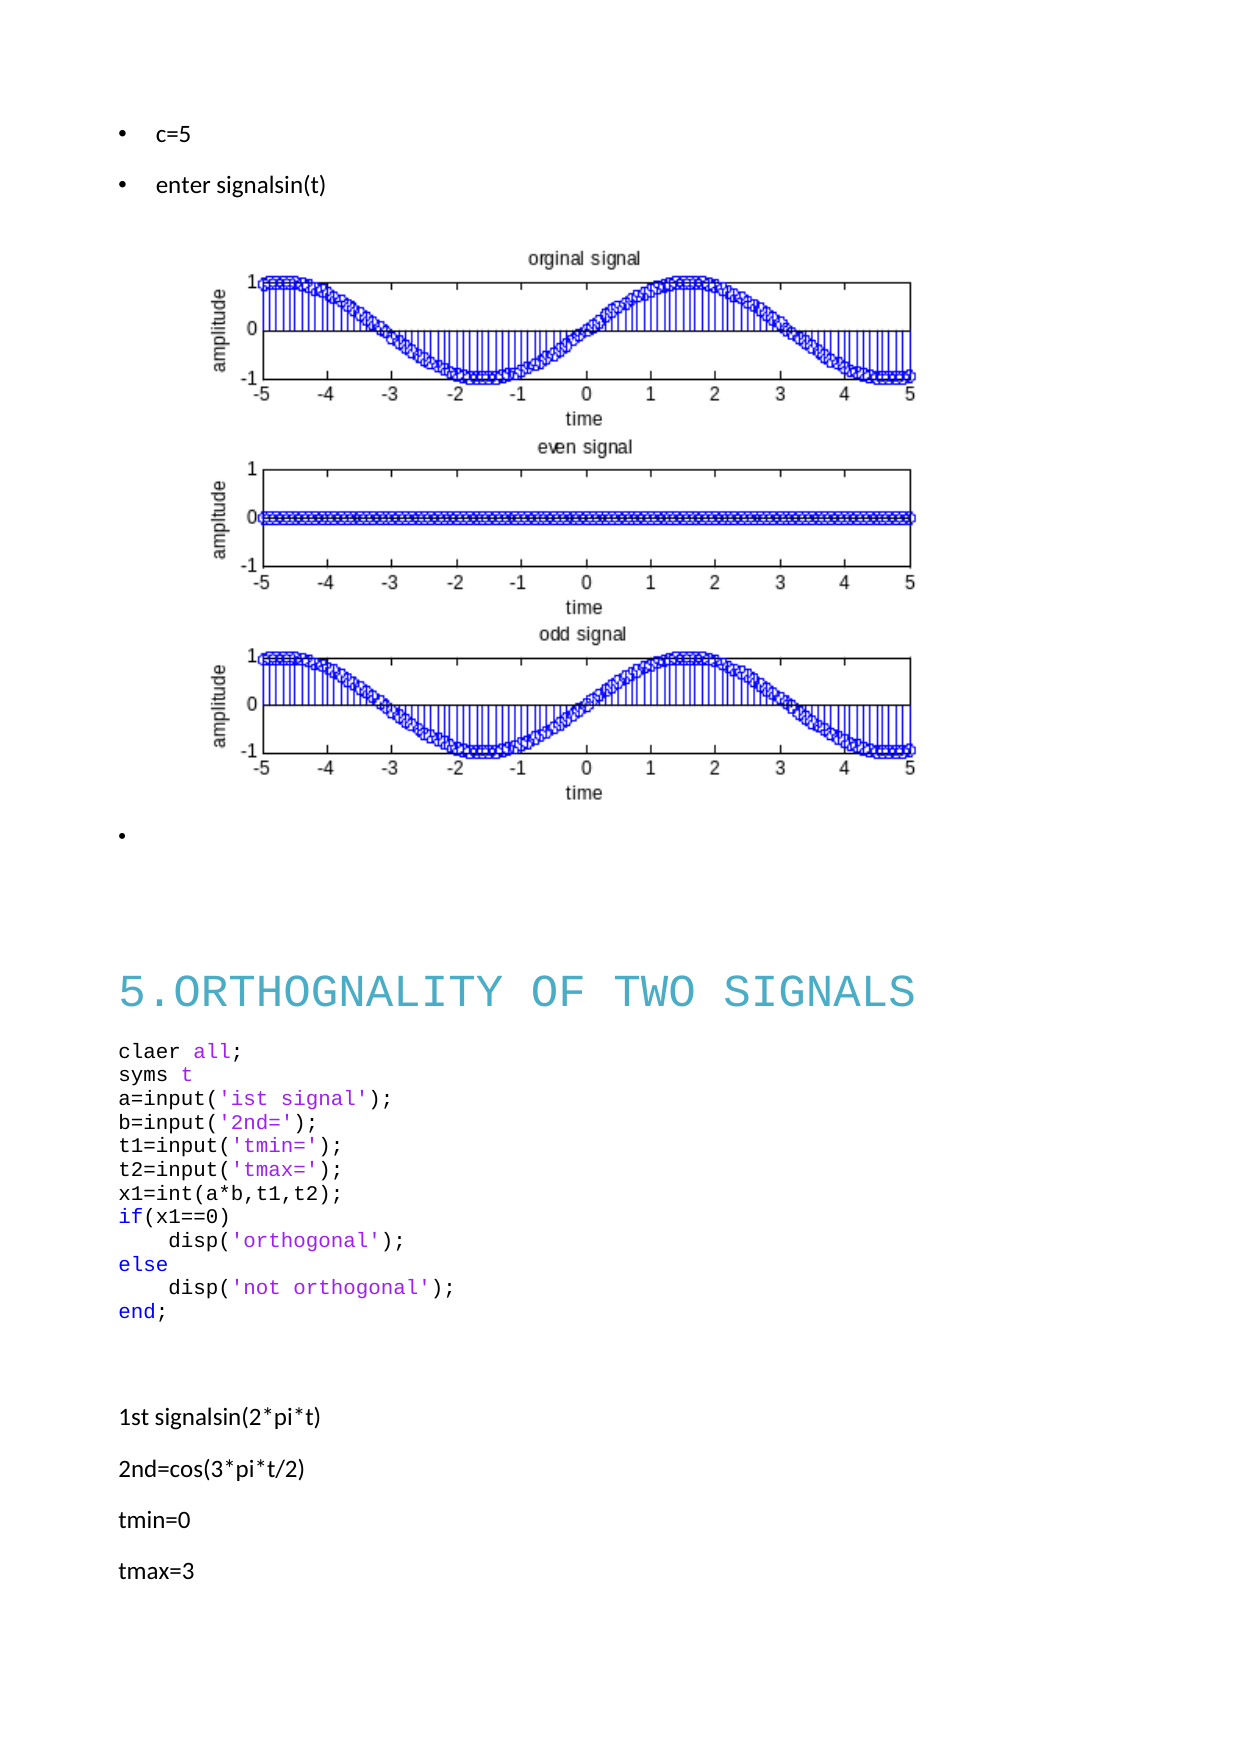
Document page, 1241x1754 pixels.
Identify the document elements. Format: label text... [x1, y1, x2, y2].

text 1st signalsin(2*pi*t) [118, 1401, 1122, 1432]
text end; [118, 1301, 1122, 1324]
text t1=input('tmin='); [118, 1135, 1122, 1159]
list c=5 [81, 118, 1122, 149]
text tmin=0 [118, 1504, 1122, 1535]
text claer all; [118, 1041, 1122, 1064]
text b=input('2nd='); [118, 1112, 1122, 1135]
text syms t [118, 1064, 1122, 1088]
text 5.ORTHOGNALITY OF TWO SIGNALS [118, 968, 1122, 1020]
text t2=input('tmax='); [118, 1159, 1122, 1183]
text disp('not orthogonal'); [118, 1277, 1122, 1301]
text else [118, 1254, 1122, 1277]
text a=input('ist signal'); [118, 1088, 1122, 1112]
text x1=int(a*b,t1,t2); [118, 1183, 1122, 1206]
text if(x1==0) [118, 1206, 1122, 1230]
text tmax=3 [118, 1556, 1122, 1586]
text disp('orthogonal'); [118, 1230, 1122, 1254]
text 2nd=cos(3*pi*t/2) [118, 1453, 1122, 1483]
list enter signalsin(t) [81, 169, 1122, 200]
